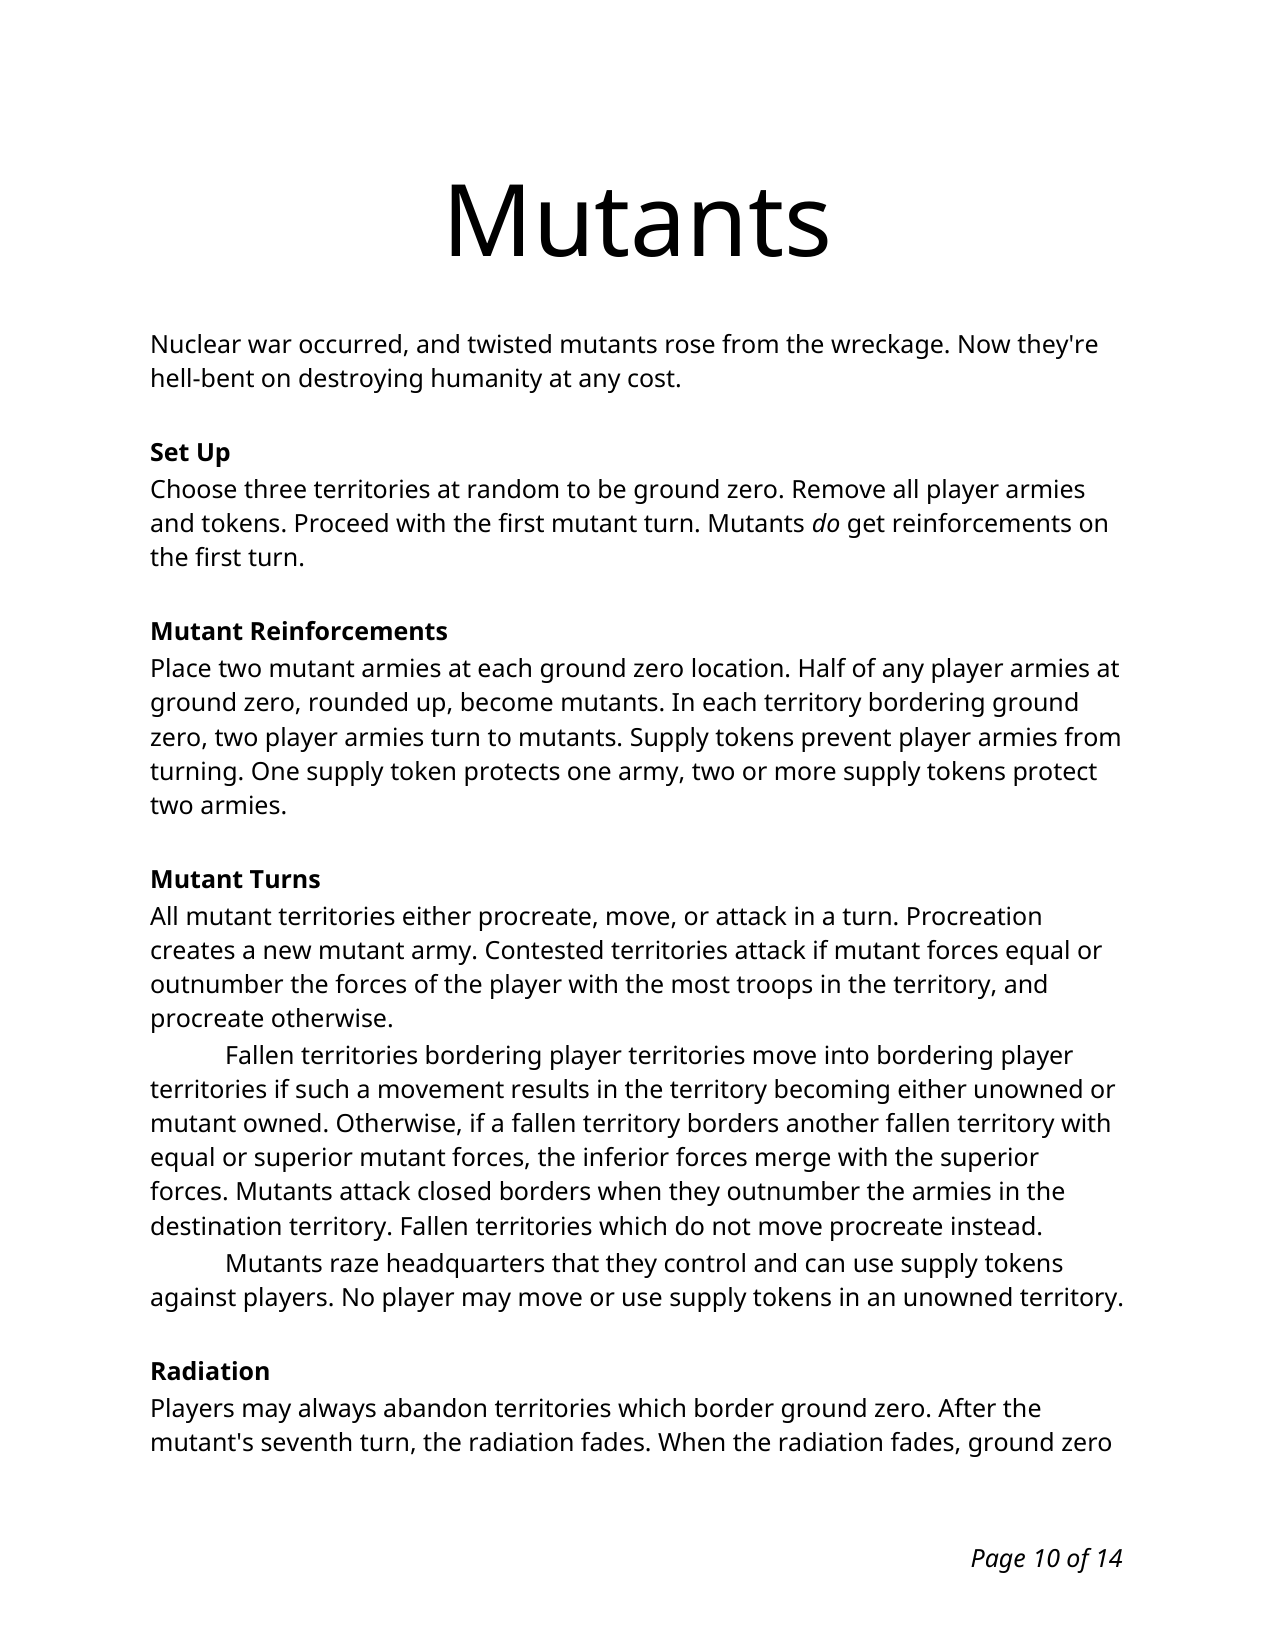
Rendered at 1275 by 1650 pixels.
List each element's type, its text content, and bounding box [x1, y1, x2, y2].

text Fallen territories bordering player territories move into bordering player territories if such a movement results in the territory becoming either unowned or mutant owned. Otherwise, if a fallen territory borders another fallen territory with equal or superior mutant forces, the inferior forces merge with the superior forces. Mutants attack closed borders when they outnumber the armies in the destination territory. Fallen territories which do not move procreate instead. [150, 1038, 1125, 1242]
text All mutant territories either procreate, move, or attack in a turn. Procreation creates a new mutant army. Contested territories attack if mutant forces equal or outnumber the forces of the player with the most troops in the territory, and procreate otherwise. [150, 898, 1125, 1035]
text Mutant Turns [150, 861, 1125, 896]
text Players may always abandon territories which border ground zero. After the mutant's seventh turn, the radiation fades. When the radiation fades, ground zero [150, 1391, 1125, 1459]
text Set Up [150, 434, 1125, 469]
text Choose three territories at random to be ground zero. Remove all player armies and tokens. Proceed with the first mutant turn. Mutants do get reinforcements on the first turn. [150, 472, 1125, 574]
text Mutants raze headquarters that they control and can use supply tokens against players. No player may move or use supply tokens in an unowned territory. [150, 1245, 1125, 1313]
text Nuclear war occurred, and twisted mutants rose from the wreckage. Now they're hell-bent on destroying humanity at any cost. [150, 326, 1125, 394]
text Radiation [150, 1353, 1125, 1387]
text Place two mutant armies at each ground zero location. Half of any player armies at ground zero, rounded up, become mutants. In each territory bordering ground zero, two player armies turn to mutants. Supply tokens prevent player armies from turning. One supply token protects one army, two or more supply tokens protect two armies. [150, 651, 1125, 821]
text Mutants [150, 150, 1125, 286]
text Mutant Reinforcements [150, 614, 1125, 648]
